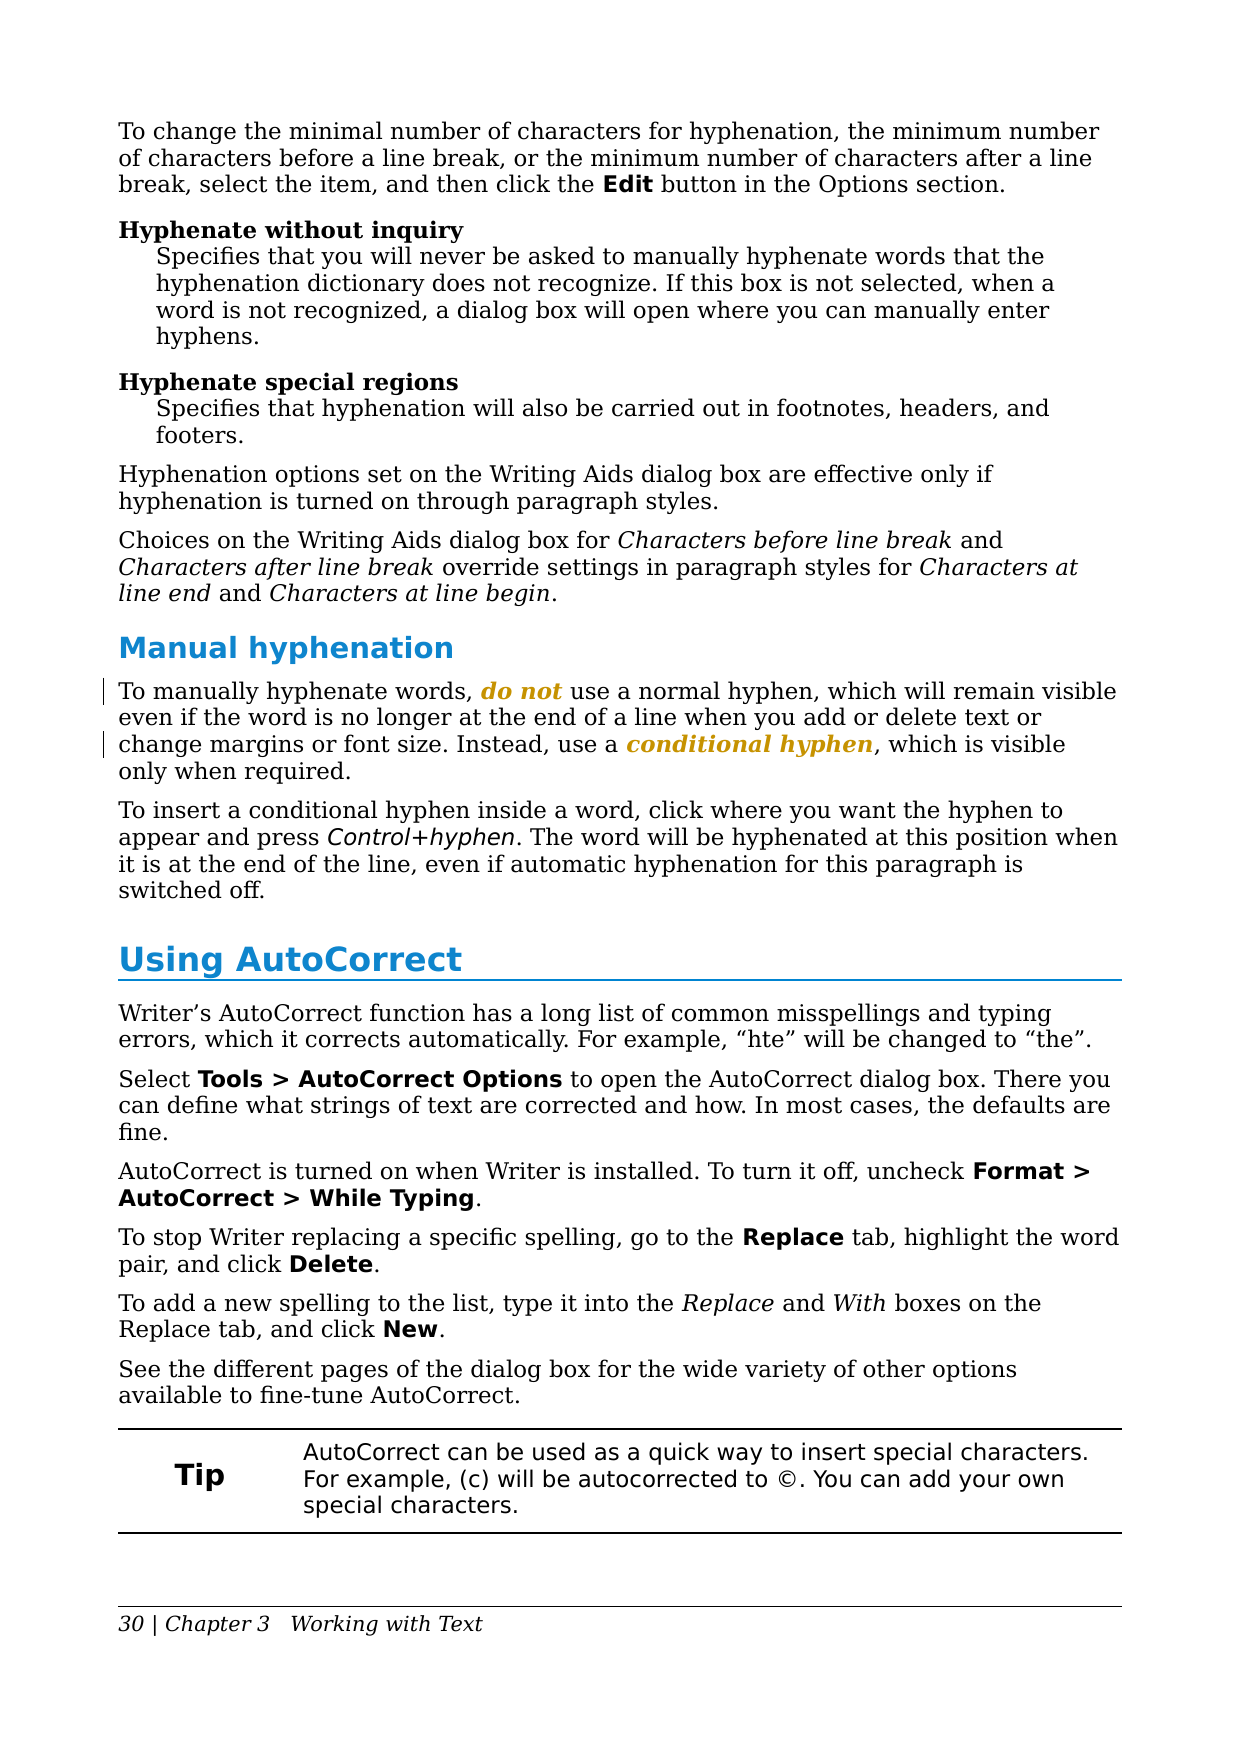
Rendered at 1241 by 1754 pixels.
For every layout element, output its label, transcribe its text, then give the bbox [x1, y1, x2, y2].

text Writer’s AutoCorrect function has a long list of common misspellings and typing errors, which it corrects automatically. For example, “hte” will be changed to “the”. [118, 1000, 1122, 1053]
text See the different pages of the dialog box for the wide variety of other options available to fine-tune AutoCorrect. [118, 1356, 1122, 1409]
text Specifies that hyphenation will also be carried out in footnotes, headers, and footers. [156, 395, 1122, 449]
subtitle Using AutoCorrect [118, 940, 1122, 979]
text AutoCorrect is turned on when Writer is installed. To turn it off, uncheck Format > AutoCorrect > While Typing. [118, 1158, 1122, 1212]
subtitle Manual hyphenation [118, 631, 1122, 665]
text Choices on the Writing Aids dialog box for Characters before line break and Characters after line break override settings in paragraph styles for Characters at line end and Characters at line begin. [118, 527, 1122, 607]
text Hyphenate special regions [118, 368, 1122, 395]
text To insert a conditional hyphen inside a word, click where you want the hyphen to appear and press Control+hyphen. The word will be hyphenated at this position when it is at the end of the line, even if automatic hyphenation for this paragraph is switched off. [118, 797, 1122, 904]
text Specifies that you will never be asked to manually hyphenate words that the hyphenation dictionary does not recognize. If this box is not selected, when a word is not recognized, a dialog box will open where you can manually enter hyphens. [156, 243, 1122, 350]
text To change the minimal number of characters for hyphenation, the minimum number of characters before a line break, or the minimum number of characters after a line break, select the item, and then click the Edit button in the Options section. [118, 118, 1122, 198]
text To add a new spelling to the list, type it into the Replace and With boxes on the Replace tab, and click New. [118, 1290, 1122, 1343]
text Hyphenate without inquiry [118, 217, 1122, 243]
table_header AutoCorrect can be used as a quick way to insert special characters. For example, (c) will be autocorrected to ©. You can add your own special characters. [281, 1430, 1122, 1532]
table_header Tip [118, 1430, 281, 1532]
text Hyphenation options set on the Writing Aids dialog box are effective only if hyphenation is turned on through paragraph styles. [118, 461, 1122, 514]
text Select Tools > AutoCorrect Options to open the AutoCorrect dialog box. There you can define what strings of text are corrected and how. In most cases, the defaults are fine. [118, 1066, 1122, 1146]
text To stop Writer replacing a specific spelling, go to the Replace tab, highlight the word pair, and click Delete. [118, 1224, 1122, 1277]
text To manually hyphenate words, do not use a normal hyphen, which will remain visible even if the word is no longer at the end of a line when you add or delete text or change margins or font size. Instead, use a conditional hyphen, which is visible only when required. [118, 678, 1122, 785]
